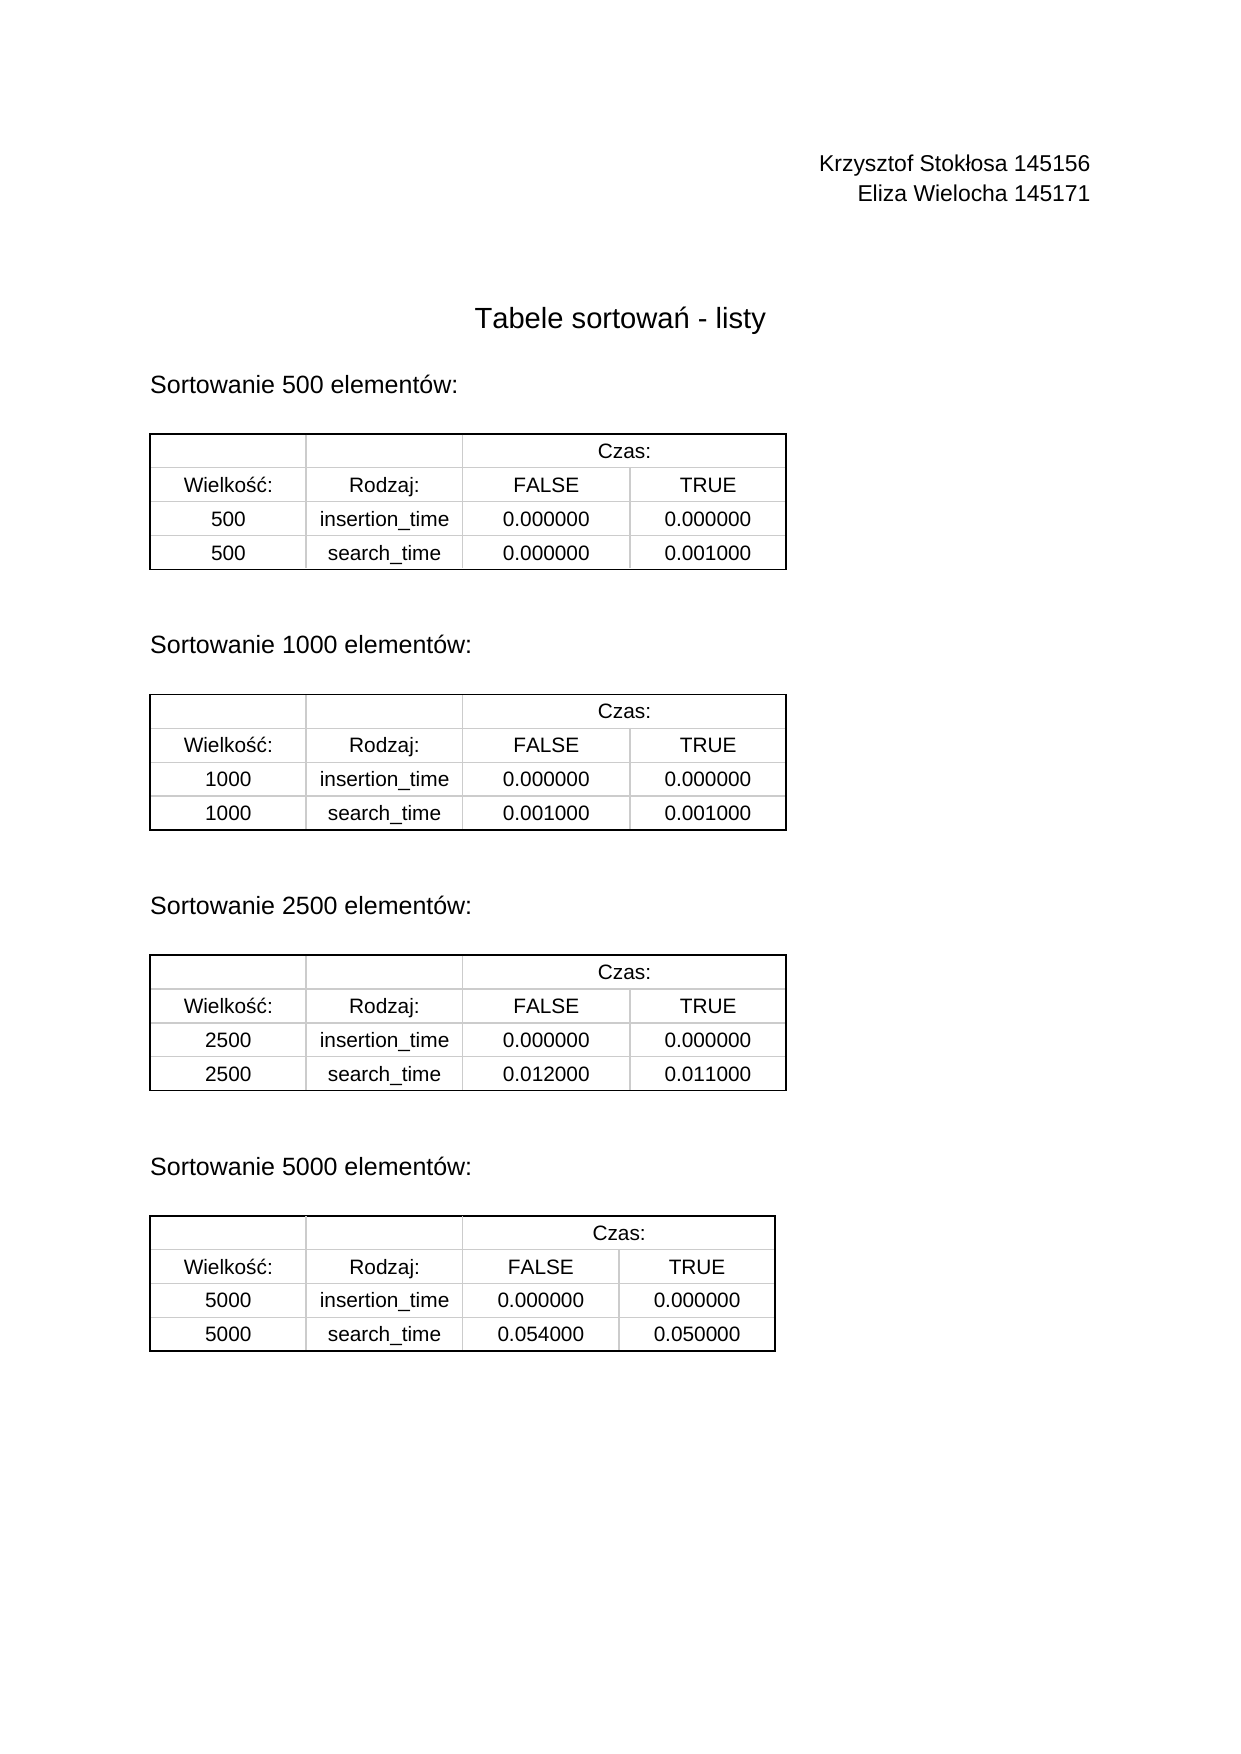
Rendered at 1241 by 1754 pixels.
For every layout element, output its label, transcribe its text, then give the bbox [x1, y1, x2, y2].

table_cell Wielkość: [151, 1250, 305, 1283]
table_header Czas: [463, 956, 785, 988]
table_cell insertion_time [307, 1024, 462, 1056]
table_cell TRUE [631, 468, 785, 501]
table_header [307, 956, 462, 988]
table_cell search_time [307, 797, 462, 829]
table_cell FALSE [463, 990, 629, 1022]
table_cell 500 [151, 536, 305, 568]
table_cell search_time [307, 536, 462, 568]
table_cell Wielkość: [151, 468, 305, 501]
table_cell Wielkość: [151, 990, 305, 1022]
table_cell 0.001000 [631, 797, 785, 829]
table_cell 2500 [151, 1024, 305, 1056]
table_cell 0.054000 [463, 1318, 618, 1350]
table_cell Rodzaj: [307, 1250, 462, 1283]
table_cell FALSE [463, 468, 629, 501]
table_cell 5000 [151, 1284, 305, 1316]
table_cell Wielkość: [151, 729, 305, 761]
table_cell 0.000000 [631, 502, 785, 534]
table_cell TRUE [620, 1250, 774, 1283]
table_header [151, 695, 305, 727]
table_cell Rodzaj: [307, 468, 462, 501]
table_cell 0.000000 [463, 763, 629, 795]
table_cell 0.001000 [463, 797, 629, 829]
table_cell insertion_time [307, 1284, 462, 1316]
text Eliza Wielocha 145171 [150, 180, 1090, 207]
table_cell 0.000000 [463, 1284, 618, 1316]
table_cell 1000 [151, 797, 305, 829]
table_cell Rodzaj: [307, 990, 462, 1022]
table_cell TRUE [631, 729, 785, 761]
text Sortowanie 5000 elementów: [150, 1152, 1090, 1180]
table_header [151, 956, 305, 988]
table_header [307, 695, 462, 727]
text Sortowanie 2500 elementów: [150, 891, 1090, 920]
table_cell FALSE [463, 1250, 618, 1283]
table_cell 500 [151, 502, 305, 534]
table_cell 0.011000 [631, 1057, 785, 1090]
table_cell 0.001000 [631, 536, 785, 568]
table_cell Rodzaj: [307, 729, 462, 761]
text Tabele sortowań - listy [150, 301, 1090, 334]
table_cell search_time [307, 1057, 462, 1090]
text Sortowanie 1000 elementów: [150, 630, 1090, 659]
table_header [307, 1217, 462, 1249]
table_cell 0.000000 [631, 763, 785, 795]
table_header [151, 435, 305, 467]
table_header [307, 435, 462, 467]
table_header Czas: [463, 435, 785, 467]
table_cell 0.000000 [620, 1284, 774, 1316]
table_header [151, 1217, 305, 1249]
text Krzysztof Stokłosa 145156 [150, 150, 1090, 176]
table_cell 2500 [151, 1057, 305, 1090]
table_header Czas: [463, 1217, 774, 1249]
table_cell FALSE [463, 729, 629, 761]
table_cell search_time [307, 1318, 462, 1350]
table_cell 0.012000 [463, 1057, 629, 1090]
table_cell 0.000000 [463, 502, 629, 534]
text Sortowanie 500 elementów: [150, 370, 1090, 398]
table_header Czas: [463, 695, 785, 727]
table_cell insertion_time [307, 502, 462, 534]
table_cell TRUE [631, 990, 785, 1022]
table_cell 0.000000 [463, 536, 629, 568]
table_cell 5000 [151, 1318, 305, 1350]
table_cell insertion_time [307, 763, 462, 795]
table_cell 0.050000 [620, 1318, 774, 1350]
table_cell 1000 [151, 763, 305, 795]
table_cell 0.000000 [463, 1024, 629, 1056]
table_cell 0.000000 [631, 1024, 785, 1056]
